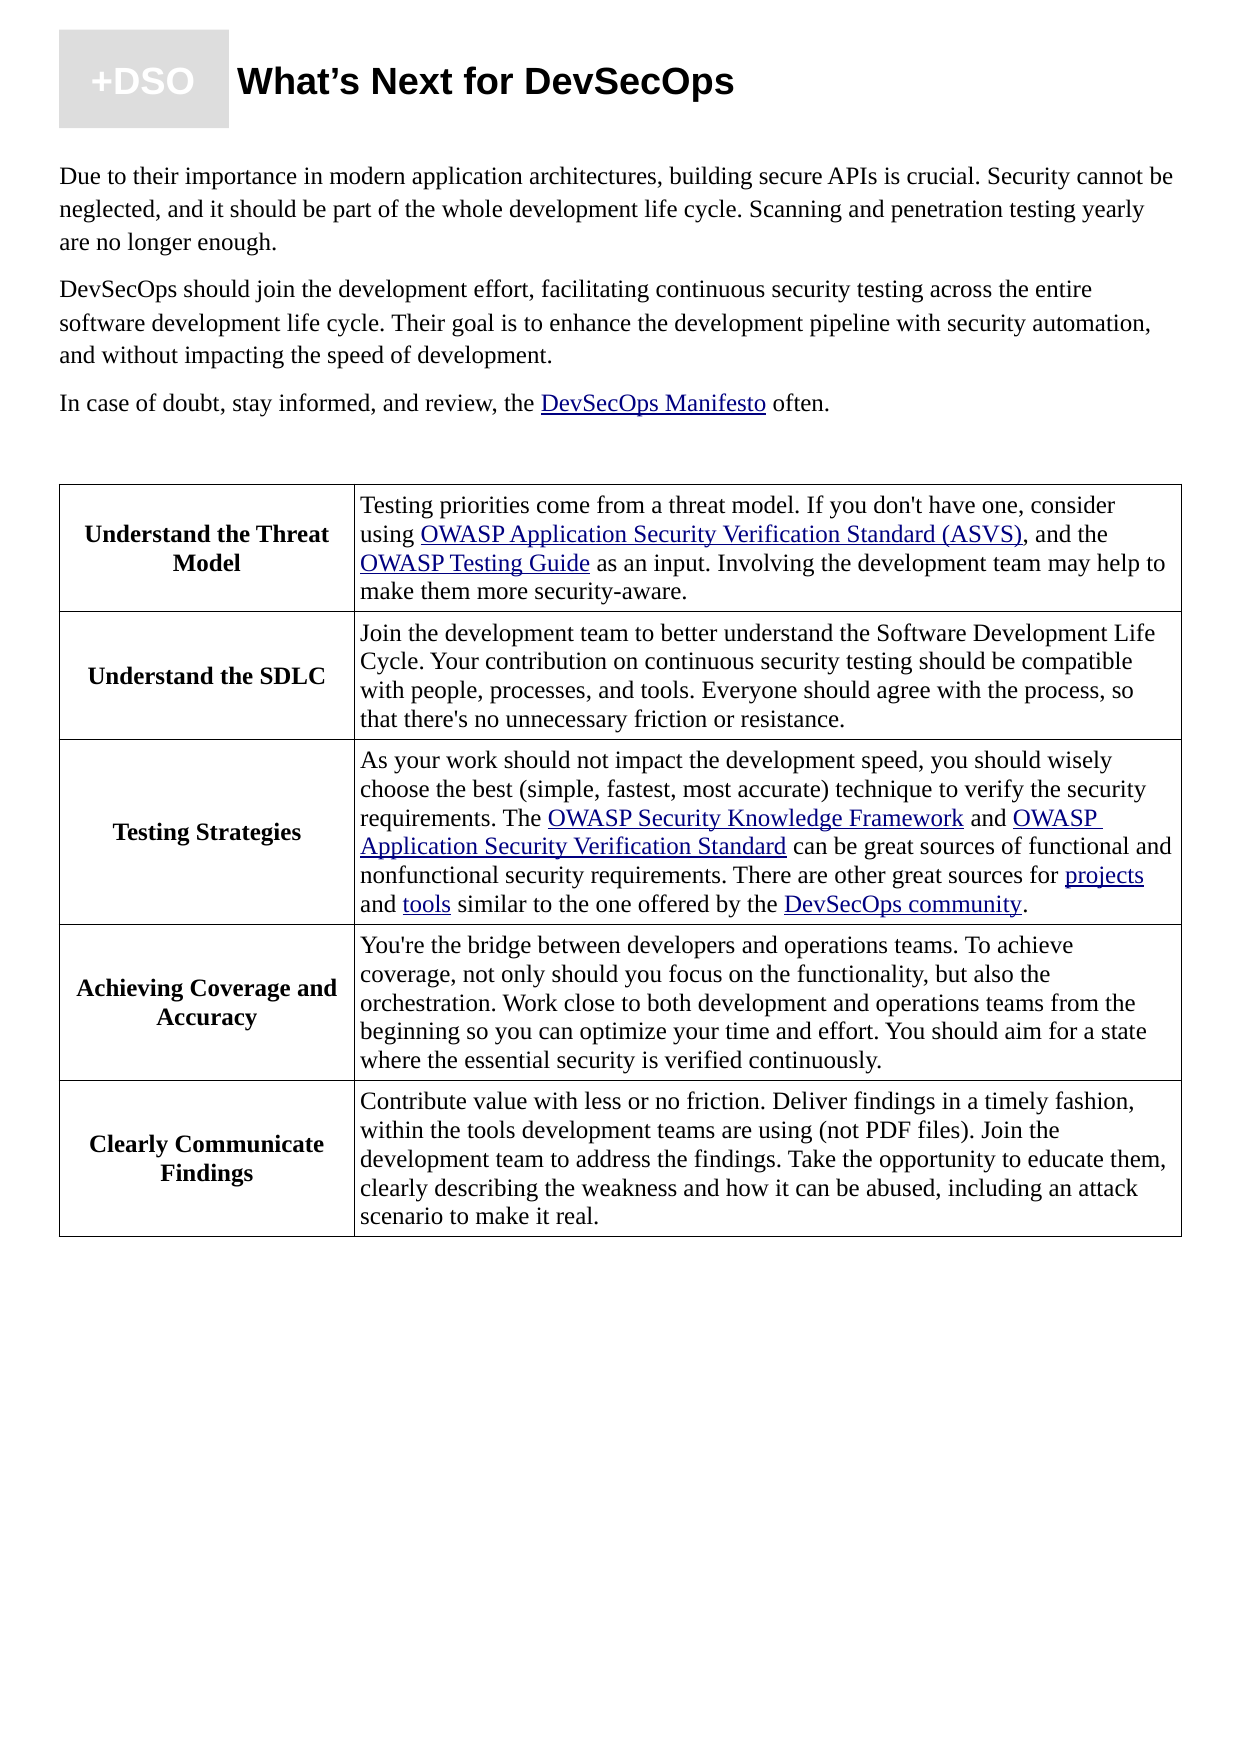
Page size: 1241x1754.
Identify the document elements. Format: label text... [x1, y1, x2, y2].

table_cell As your work should not impact the development speed, you should wisely choose the best (simple, fastest, most accurate) technique to verify the security requirements. The OWASP Security Knowledge Framework and OWASP Application Security Verification Standard can be great sources of functional and nonfunctional security requirements. There are other great sources for projects and tools similar to the one offered by the DevSecOps community. [355, 740, 1181, 923]
text Due to their importance in modern application architectures, building secure APIs is crucial. Security cannot be neglected, and it should be part of the whole development life cycle. Scanning and penetration testing yearly are no longer enough. [59, 161, 1181, 256]
table_cell Contribute value with less or no friction. Deliver findings in a timely fashion, within the tools development teams are using (not PDF files). Join the development team to address the findings. Take the opportunity to educate them, clearly describing the weakness and how it can be abused, including an attack scenario to make it real. [355, 1081, 1181, 1236]
table_header Testing priorities come from a threat model. If you don't have one, consider using OWASP Application Security Verification Standard (ASVS), and the OWASP Testing Guide as an input. Involving the development team may help to make them more security-aware. [355, 485, 1181, 611]
table_cell You're the bridge between developers and operations teams. To achieve coverage, not only should you focus on the functionality, but also the orchestration. Work close to both development and operations teams from the beginning so you can optimize your time and effort. You should aim for a state where the essential security is verified continuously. [355, 925, 1181, 1080]
table_cell Clearly Communicate Findings [60, 1081, 354, 1236]
table_cell Testing Strategies [60, 740, 354, 923]
table_cell Achieving Coverage and Accuracy [60, 925, 354, 1080]
table_cell Join the development team to better understand the Software Development Life Cycle. Your contribution on continuous security testing should be compatible with people, processes, and tools. Everyone should agree with the process, so that there's no unnecessary friction or resistance. [355, 612, 1181, 738]
text In case of doubt, stay informed, and review, the DevSecOps Manifesto often. [59, 388, 1181, 417]
text DevSecOps should join the development effort, facilitating continuous security testing across the entire software development life cycle. Their goal is to enhance the development pipeline with security automation, and without impacting the speed of development. [59, 274, 1181, 369]
table_cell Understand the SDLC [60, 612, 354, 738]
table_header Understand the Threat Model [60, 485, 354, 611]
